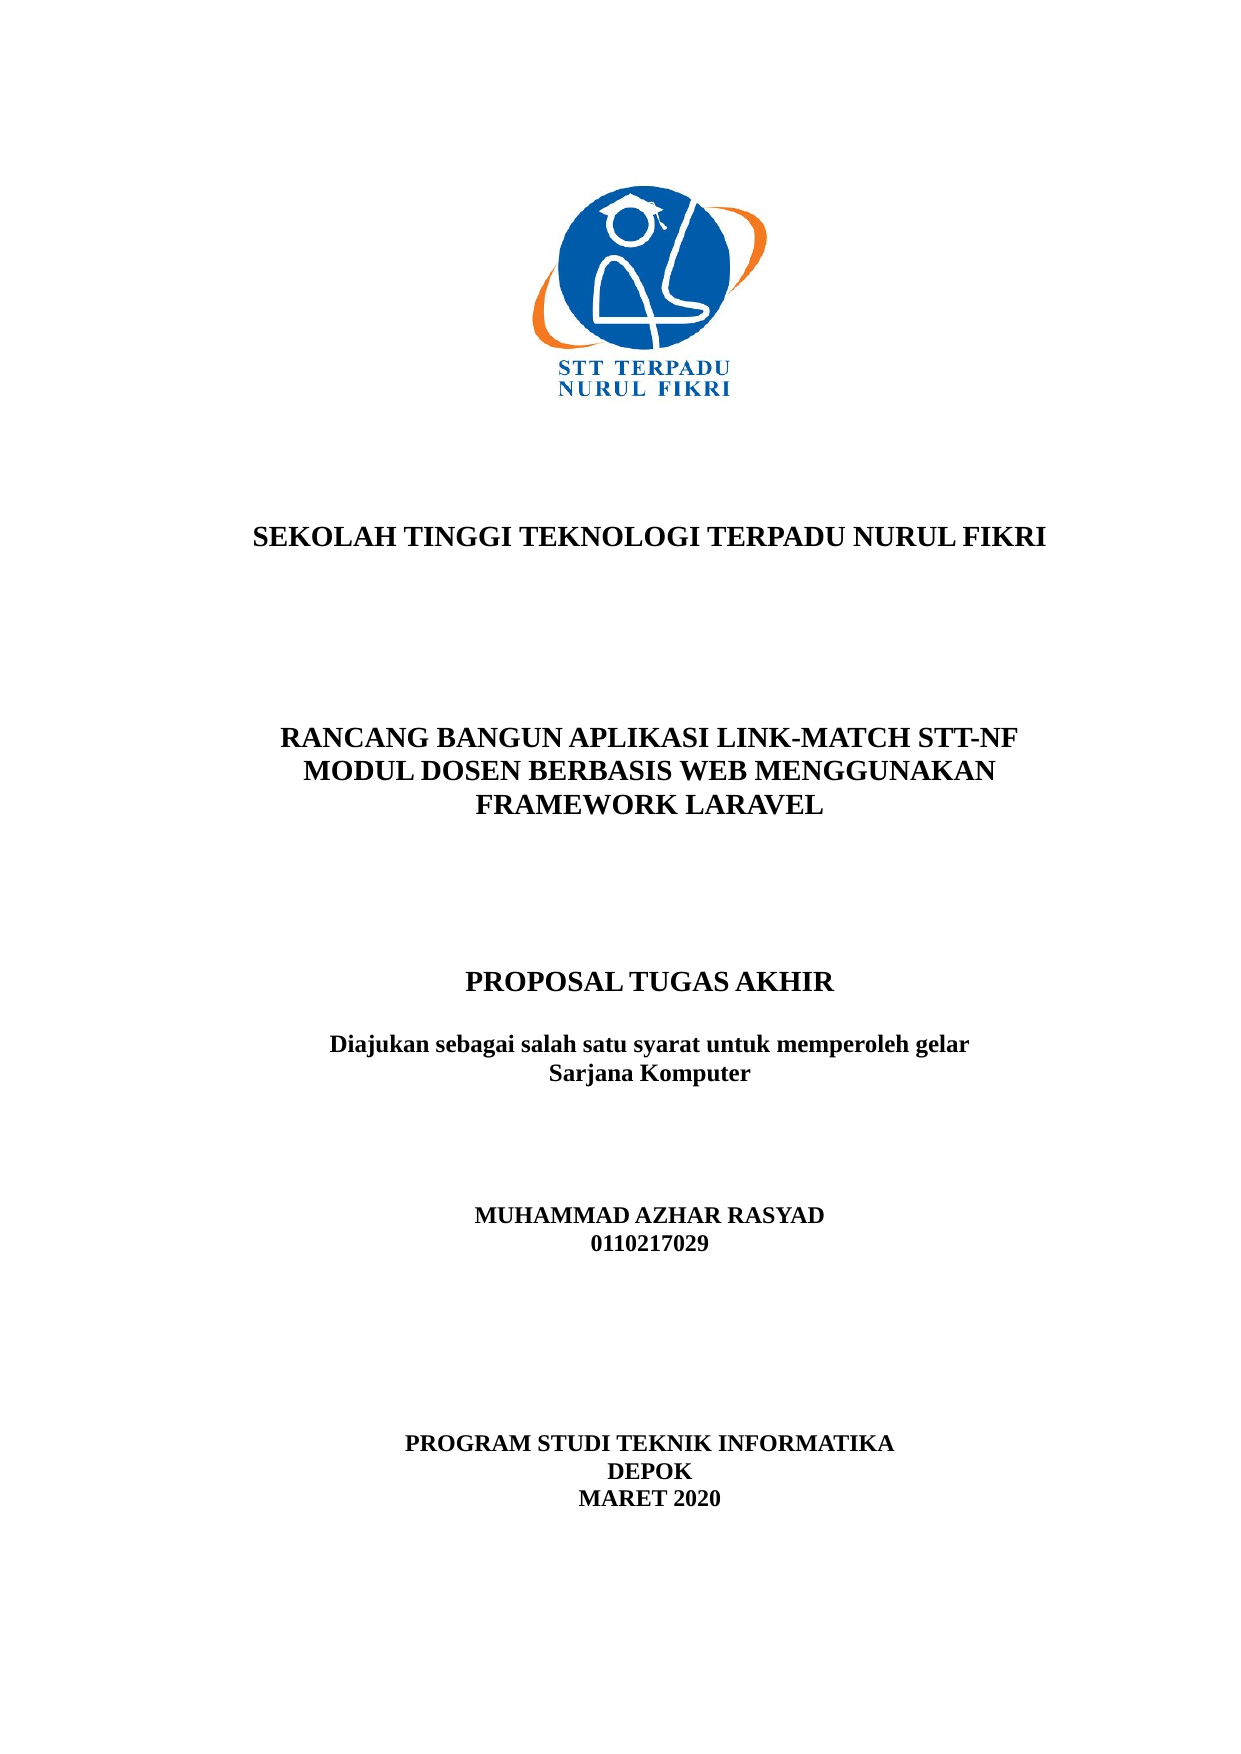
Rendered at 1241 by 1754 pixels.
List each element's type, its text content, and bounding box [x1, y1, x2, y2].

picture [531, 177, 769, 404]
text SEKOLAH TINGGI TEKNOLOGI TERPADU NURUL FIKRI [236, 519, 1063, 552]
text 0110217029 [236, 1229, 1063, 1257]
text PROPOSAL TUGAS AKHIR [236, 964, 1063, 998]
text RANCANG BANGUN APLIKASI LINK-MATCH STT-NF MODUL DOSEN BERBASIS WEB MENGGUNAKAN FRAMEWORK LARAVEL [236, 720, 1063, 821]
text Sarjana Komputer [236, 1058, 1063, 1087]
text Diajukan sebagai salah satu syarat untuk memperoleh gelar [236, 1029, 1063, 1058]
text PROGRAM STUDI TEKNIK INFORMATIKA [236, 1429, 1063, 1457]
text MARET 2020 [236, 1484, 1063, 1512]
text MUHAMMAD AZHAR RASYAD [236, 1202, 1063, 1229]
text DEPOK [236, 1457, 1063, 1484]
